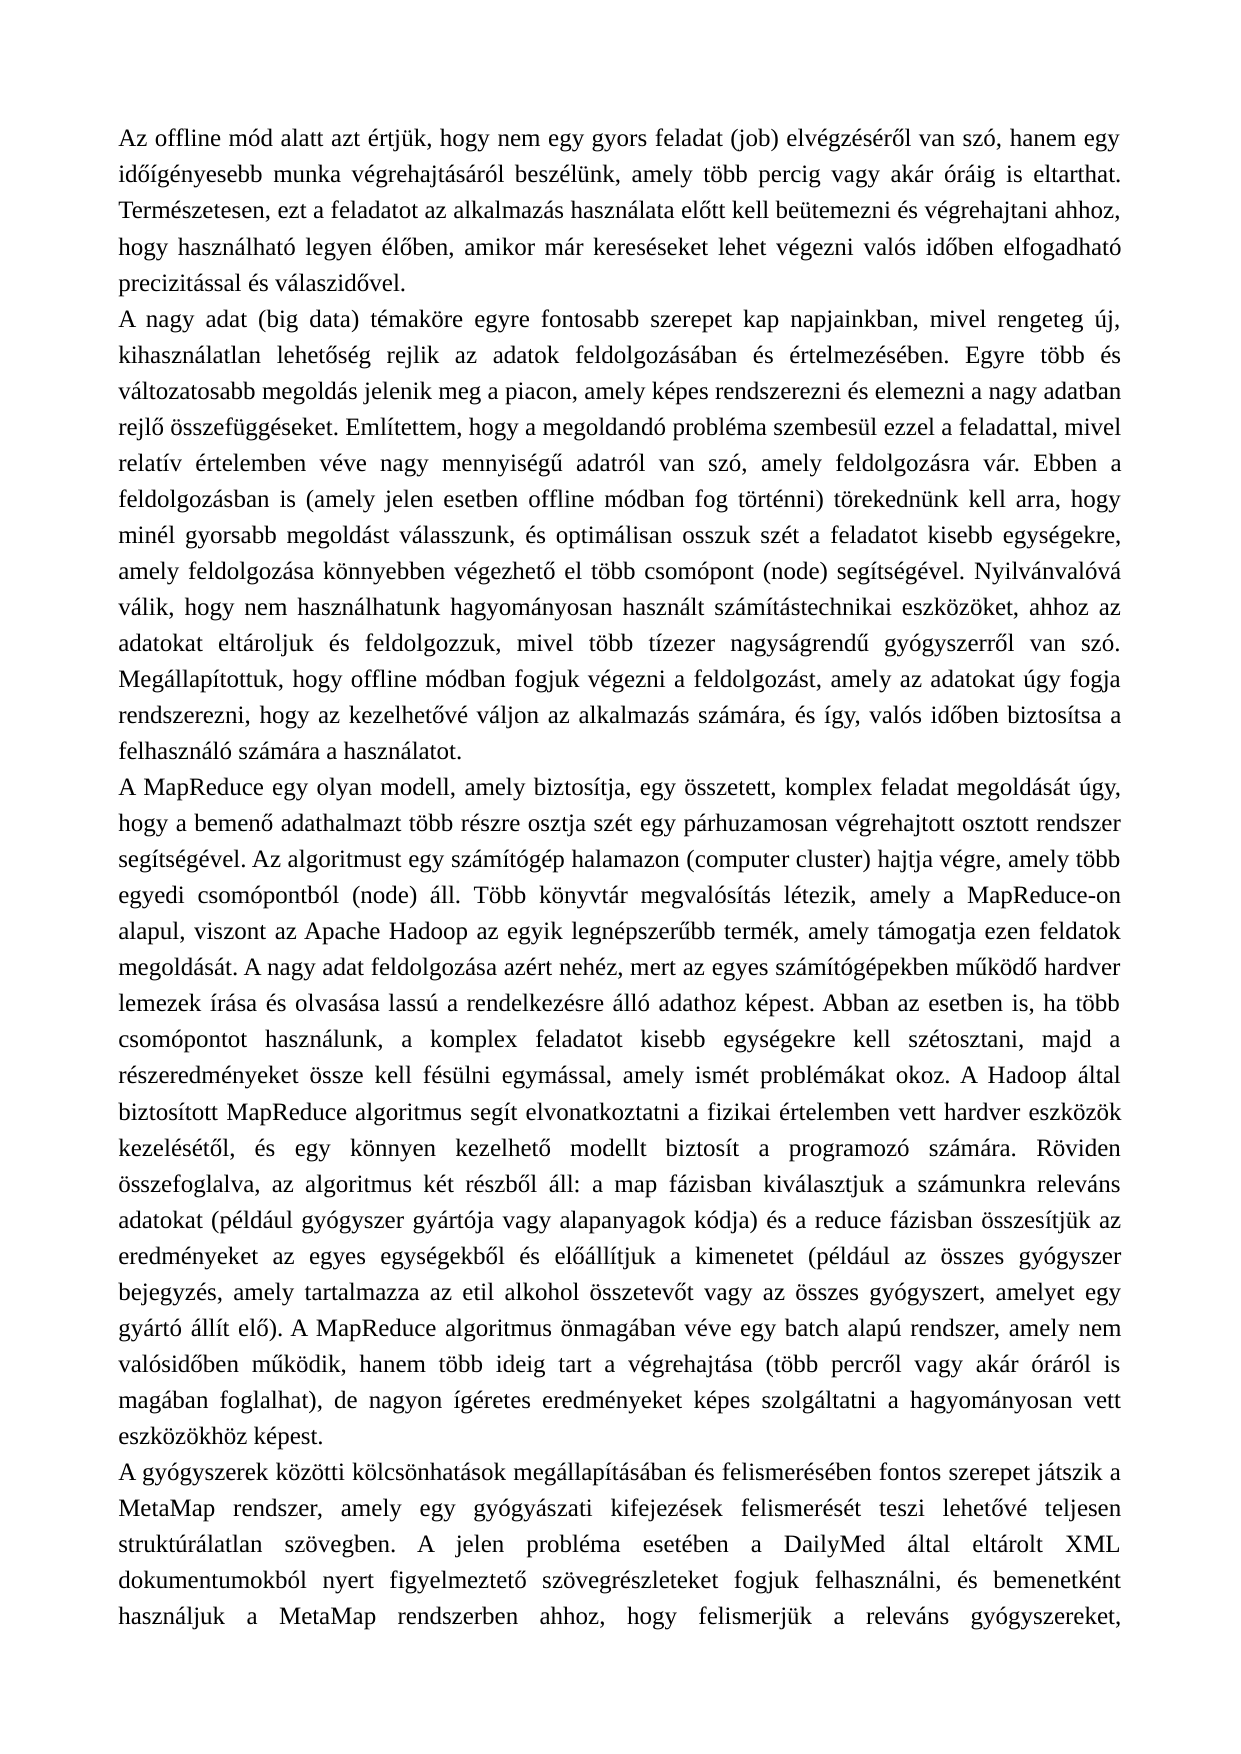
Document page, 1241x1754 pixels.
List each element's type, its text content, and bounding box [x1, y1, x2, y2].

text Az offline mód alatt azt értjük, hogy nem egy gyors feladat (job) elvégzéséről van szó, hanem egy időígényesebb munka végrehajtásáról beszélünk, amely több percig vagy akár óráig is eltarthat. Természetesen, ezt a feladatot az alkalmazás használata előtt kell beütemezni és végrehajtani ahhoz, hogy használható legyen élőben, amikor már kereséseket lehet végezni valós időben elfogadható precizitással és válaszidővel. [118, 118, 1122, 298]
text A gyógyszerek közötti kölcsönhatások megállapításában és felismerésében fontos szerepet játszik a MetaMap rendszer, amely egy gyógyászati kifejezések felismerését teszi lehetővé teljesen struktúrálatlan szövegben. A jelen probléma esetében a DailyMed által eltárolt XML dokumentumokból nyert figyelmeztető szövegrészleteket fogjuk felhasználni, és bemenetként használjuk a MetaMap rendszerben ahhoz, hogy felismerjük a releváns gyógyszereket, [118, 1452, 1122, 1632]
text A nagy adat (big data) témaköre egyre fontosabb szerepet kap napjainkban, mivel rengeteg új, kihasználatlan lehetőség rejlik az adatok feldolgozásában és értelmezésében. Egyre több és változatosabb megoldás jelenik meg a piacon, amely képes rendszerezni és elemezni a nagy adatban rejlő összefüggéseket. Említettem, hogy a megoldandó probléma szembesül ezzel a feladattal, mivel relatív értelemben véve nagy mennyiségű adatról van szó, amely feldolgozásra vár. Ebben a feldolgozásban is (amely jelen esetben offline módban fog történni) törekednünk kell arra, hogy minél gyorsabb megoldást válasszunk, és optimálisan osszuk szét a feladatot kisebb egységekre, amely feldolgozása könnyebben végezhető el több csomópont (node) segítségével. Nyilvánvalóvá válik, hogy nem használhatunk hagyományosan használt számítástechnikai eszközöket, ahhoz az adatokat eltároljuk és feldolgozzuk, mivel több tízezer nagyságrendű gyógyszerről van szó. Megállapítottuk, hogy offline módban fogjuk végezni a feldolgozást, amely az adatokat úgy fogja rendszerezni, hogy az kezelhetővé váljon az alkalmazás számára, és így, valós időben biztosítsa a felhasználó számára a használatot. [118, 298, 1122, 767]
text A MapReduce egy olyan modell, amely biztosítja, egy összetett, komplex feladat megoldását úgy, hogy a bemenő adathalmazt több részre osztja szét egy párhuzamosan végrehajtott osztott rendszer segítségével. Az algoritmust egy számítógép halamazon (computer cluster) hajtja végre, amely több egyedi csomópontból (node) áll. Több könyvtár megvalósítás létezik, amely a MapReduce-on alapul, viszont az Apache Hadoop az egyik legnépszerűbb termék, amely támogatja ezen feldatok megoldását. A nagy adat feldolgozása azért nehéz, mert az egyes számítógépekben működő hardver lemezek írása és olvasása lassú a rendelkezésre álló adathoz képest. Abban az esetben is, ha több csomópontot használunk, a komplex feladatot kisebb egységekre kell szétosztani, majd a részeredményeket össze kell fésülni egymással, amely ismét problémákat okoz. A Hadoop által biztosított MapReduce algoritmus segít elvonatkoztatni a fizikai értelemben vett hardver eszközök kezelésétől, és egy könnyen kezelhető modellt biztosít a programozó számára. Röviden összefoglalva, az algoritmus két részből áll: a map fázisban kiválasztjuk a számunkra releváns adatokat (például gyógyszer gyártója vagy alapanyagok kódja) és a reduce fázisban összesítjük az eredményeket az egyes egységekből és előállítjuk a kimenetet (például az összes gyógyszer bejegyzés, amely tartalmazza az etil alkohol összetevőt vagy az összes gyógyszert, amelyet egy gyártó állít elő). A MapReduce algoritmus önmagában véve egy batch alapú rendszer, amely nem valósidőben működik, hanem több ideig tart a végrehajtása (több percről vagy akár óráról is magában foglalhat), de nagyon ígéretes eredményeket képes szolgáltatni a hagyományosan vett eszközökhöz képest. [118, 767, 1122, 1452]
